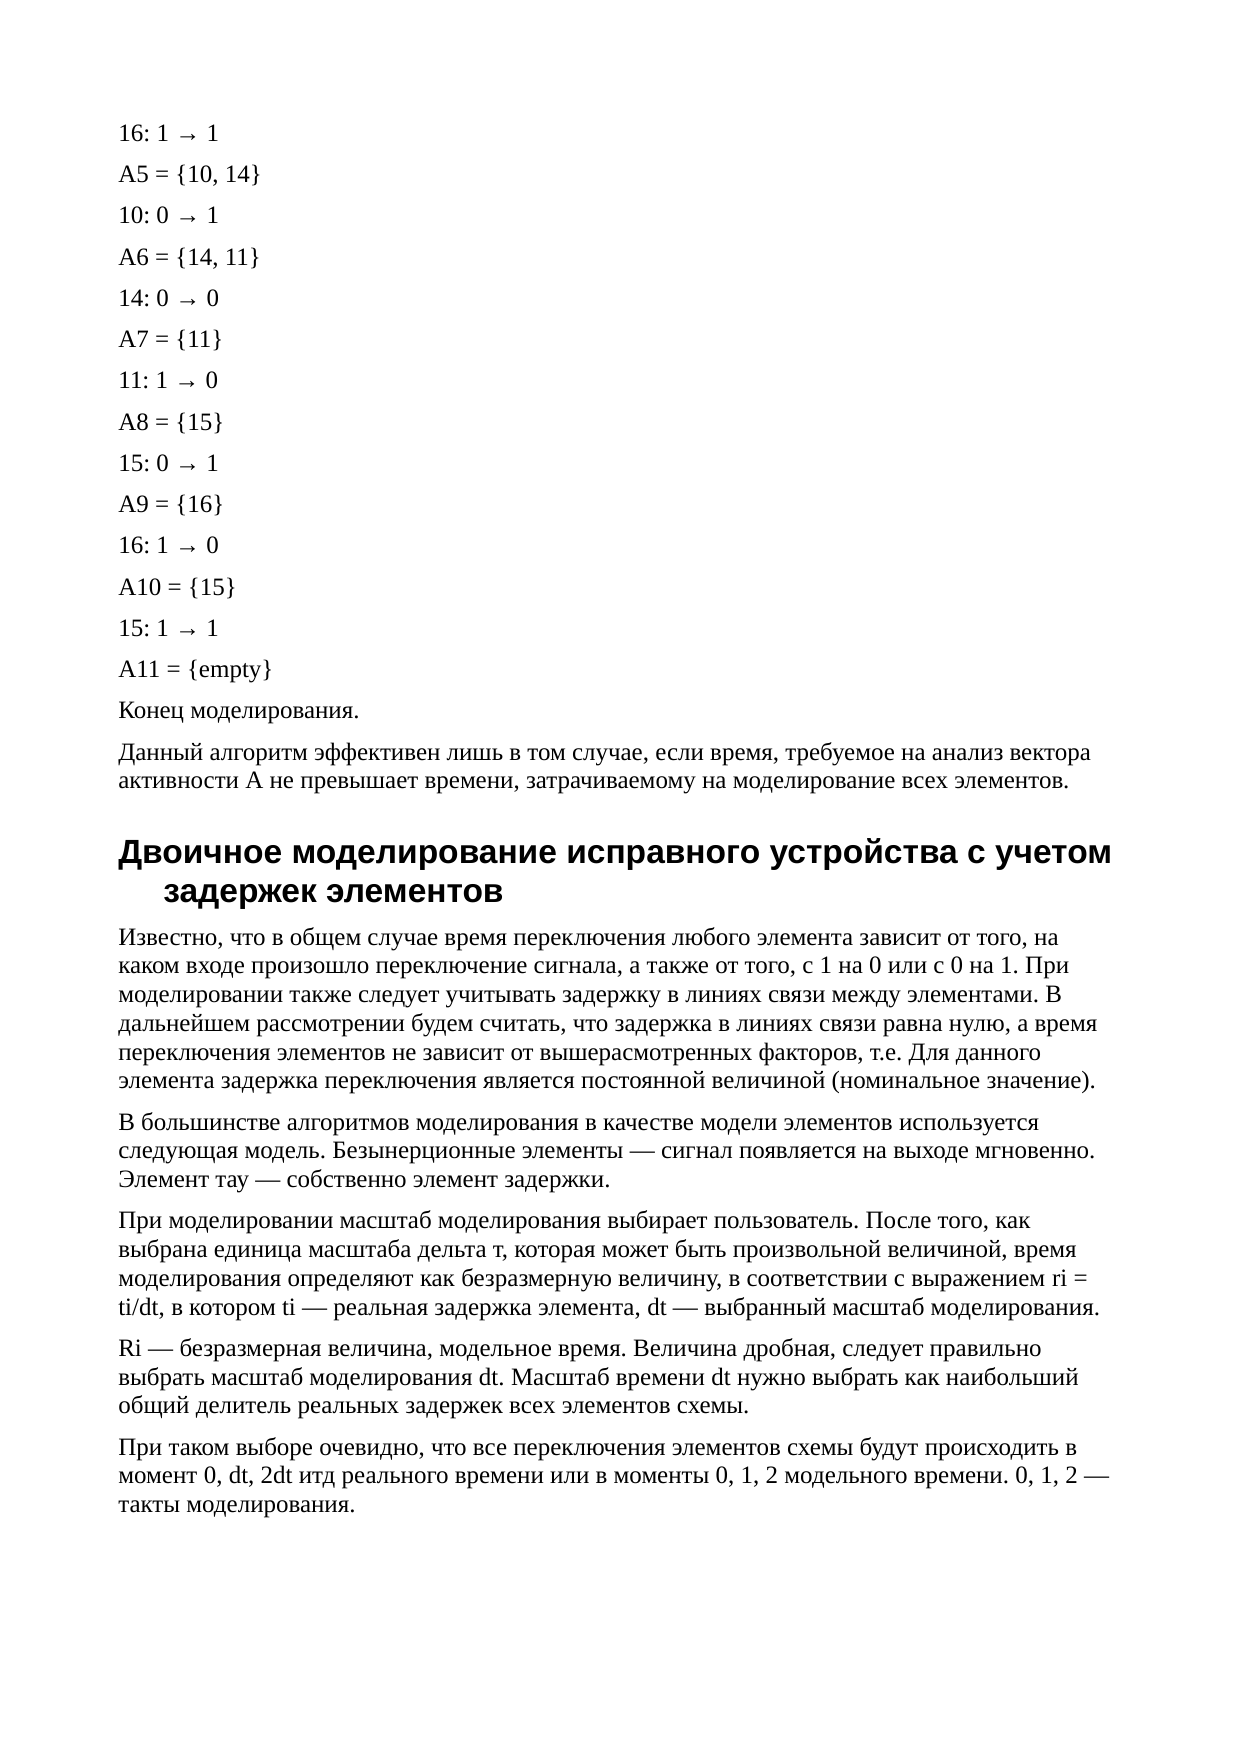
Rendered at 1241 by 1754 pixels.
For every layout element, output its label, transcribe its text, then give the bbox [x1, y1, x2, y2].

text 15: 0 → 1 [118, 448, 1122, 477]
text 16: 1 → 0 [118, 531, 1122, 559]
text А8 = {15} [118, 407, 1122, 436]
text А7 = {11} [118, 324, 1122, 353]
text В большинстве алгоритмов моделирования в качестве модели элементов используется следующая модель. Безынерционные элементы — сигнал появляется на выходе мгновенно. Элемент тау — собственно элемент задержки. [118, 1107, 1122, 1193]
text 11: 1 → 0 [118, 366, 1122, 394]
text Ri — безразмерная величина, модельное время. Величина дробная, следует правильно выбрать масштаб моделирования dt. Масштаб времени dt нужно выбрать как наибольший общий делитель реальных задержек всех элементов схемы. [118, 1333, 1122, 1419]
text Известно, что в общем случае время переключения любого элемента зависит от того, на каком входе произошло переключение сигнала, а также от того, с 1 на 0 или с 0 на 1. При моделировании также следует учитывать задержку в линиях связи между элементами. В дальнейшем рассмотрении будем считать, что задержка в линиях связи равна нулю, а время переключения элементов не зависит от вышерасмотренных факторов, т.е. Для данного элемента задержка переключения является постоянной величиной (номинальное значение). [118, 922, 1122, 1094]
text А5 = {10, 14} [118, 159, 1122, 188]
text 10: 0 → 1 [118, 201, 1122, 229]
text 14: 0 → 0 [118, 283, 1122, 312]
text Конец моделирования. [118, 696, 1122, 724]
text 15: 1 → 1 [118, 613, 1122, 642]
text А9 = {16} [118, 489, 1122, 518]
text А6 = {14, 11} [118, 242, 1122, 271]
text Данный алгоритм эффективен лишь в том случае, если время, требуемое на анализ вектора активности А не превышает времени, затрачиваемому на моделирование всех элементов. [118, 737, 1122, 794]
text 16: 1 → 1 [118, 118, 1122, 147]
text При моделировании масштаб моделирования выбирает пользователь. После того, как выбрана единица масштаба дельта т, которая может быть произвольной величиной, время моделирования определяют как безразмерную величину, в соответствии с выражением ri = ti/dt, в котором ti — реальная задержка элемента, dt — выбранный масштаб моделирования. [118, 1205, 1122, 1320]
text А10 = {15} [118, 572, 1122, 601]
text При таком выборе очевидно, что все переключения элементов схемы будут происходить в момент 0, dt, 2dt итд реального времени или в моменты 0, 1, 2 модельного времени. 0, 1, 2 — такты моделирования. [118, 1432, 1122, 1518]
subtitle Двоичное моделирование исправного устройства с учетом задержек элементов [118, 832, 1122, 909]
text А11 = {empty} [118, 654, 1122, 683]
